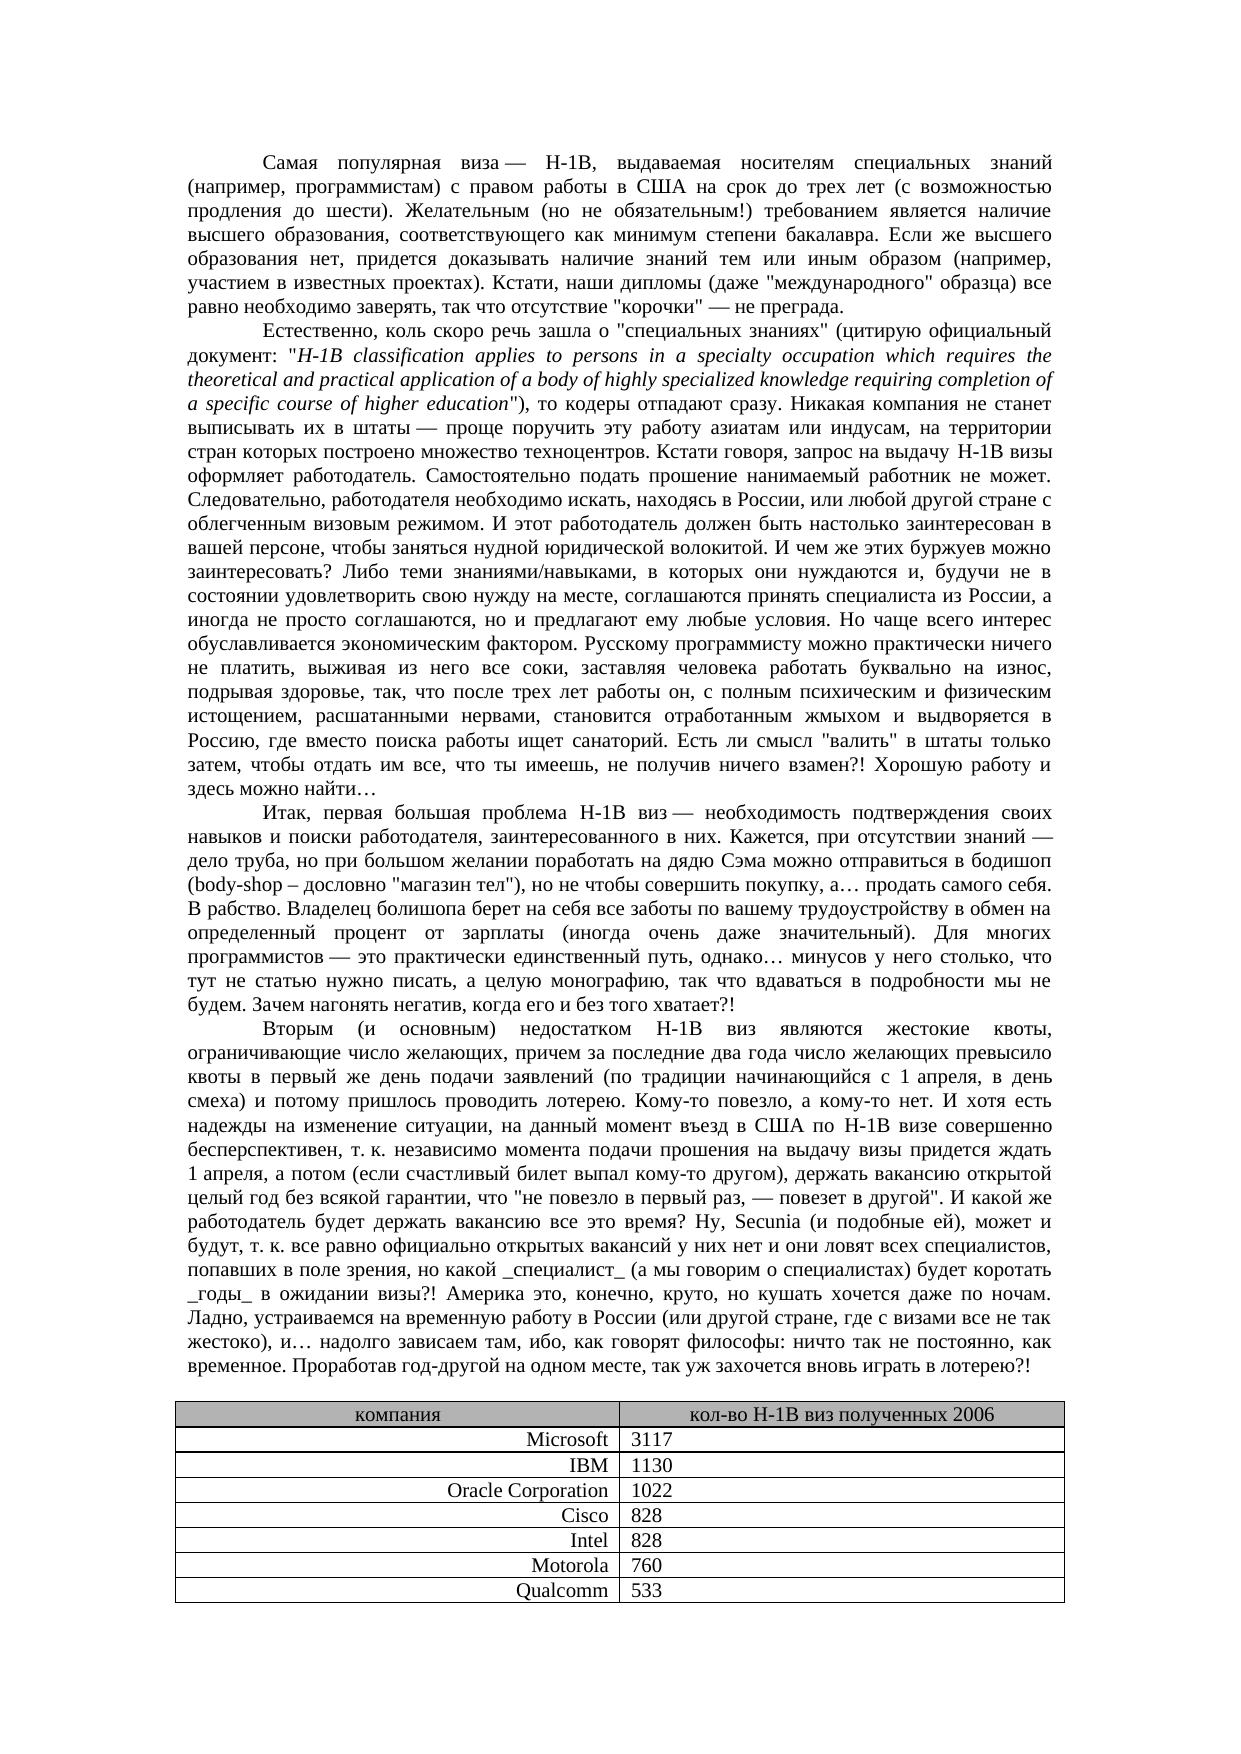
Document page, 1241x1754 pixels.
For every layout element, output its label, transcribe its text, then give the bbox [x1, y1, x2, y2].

table_cell Cisco [176, 1503, 619, 1527]
table_cell 1130 [620, 1453, 1064, 1477]
text Естественно, коль скоро речь зашла о "специальных знаниях" (цитирую официальный документ: "H-1B classification applies to persons in a specialty occupation which requires the theoretical and practical application of a body of highly specialized knowledge requiring completion of a specific course of higher education"), то кодеры отпадают сразу. Никакая компания не станет выписывать их в штаты — проще поручить эту работу азиатам или индусам, на территории стран которых построено множество техноцентров. Кстати говоря, запрос на выдачу H-1B визы оформляет работодатель. Самостоятельно подать прошение нанимаемый работник не может. Следовательно, работодателя необходимо искать, находясь в России, или любой другой стране с облегченным визовым режимом. И этот работодатель должен быть настолько заинтересован в вашей персоне, чтобы заняться нудной юридической волокитой. И чем же этих буржуев можно заинтересовать? Либо теми знаниями/навыками, в которых они нуждаются и, будучи не в состоянии удовлетворить свою нужду на месте, соглашаются принять специалиста из России, а иногда не просто соглашаются, но и предлагают ему любые условия. Но чаще всего интерес обуславливается экономическим фактором. Русскому программисту можно практически ничего не платить, выживая из него все соки, заставляя человека работать буквально на износ, подрывая здоровье, так, что после трех лет работы он, с полным психическим и физическим истощением, расшатанными нервами, становится отработанным жмыхом и выдворяется в Россию, где вместо поиска работы ищет санаторий. Есть ли смысл "валить" в штаты только затем, чтобы отдать им все, что ты имеешь, не получив ничего взамен?! Хорошую работу и здесь можно найти… [187, 318, 1053, 800]
table_cell 533 [620, 1578, 1064, 1602]
table_cell 828 [620, 1503, 1064, 1527]
table_cell Qualcomm [176, 1578, 619, 1602]
table_cell 760 [620, 1553, 1064, 1577]
table_cell 1022 [620, 1478, 1064, 1502]
table_header компания [176, 1402, 619, 1426]
table_header кол-во H-1B виз полученных 2006 [620, 1402, 1064, 1426]
text Самая популярная виза — H-1B, выдаваемая носителям специальных знаний (например, программистам) с правом работы в США на срок до трех лет (с возможностью продления до шести). Желательным (но не обязательным!) требованием является наличие высшего образования, соответствующего как минимум степени бакалавра. Если же высшего образования нет, придется доказывать наличие знаний тем или иным образом (например, участием в известных проектах). Кстати, наши дипломы (даже "международного" образца) все равно необходимо заверять, так что отсутствие "корочки" — не преграда. [187, 150, 1053, 318]
table_cell Microsoft [176, 1428, 619, 1451]
table_cell 3117 [620, 1428, 1064, 1451]
text Вторым (и основным) недостатком H-1B виз являются жестокие квоты, ограничивающие число желающих, причем за последние два года число желающих превысило квоты в первый же день подачи заявлений (по традиции начинающийся с 1 апреля, в день смеха) и потому пришлось проводить лотерею. Кому-то повезло, а кому-то нет. И хотя есть надежды на изменение ситуации, на данный момент въезд в США по H-1B визе совершенно бесперспективен, т. к. независимо момента подачи прошения на выдачу визы придется ждать 1 апреля, а потом (если счастливый билет выпал кому-то другом), держать вакансию открытой целый год без всякой гарантии, что "не повезло в первый раз, — повезет в другой". И какой же работодатель будет держать вакансию все это время? Ну, Secunia (и подобные ей), может и будут, т. к. все равно официально открытых вакансий у них нет и они ловят всех специалистов, попавших в поле зрения, но какой _специалист_ (а мы говорим о специалистах) будет коротать _годы_ в ожидании визы?! Америка это, конечно, круто, но кушать хочется даже по ночам. Ладно, устраиваемся на временную работу в России (или другой стране, где с визами все не так жестоко), и… надолго зависаем там, ибо, как говорят философы: ничто так не постоянно, как временное. Проработав год-другой на одном месте, так уж захочется вновь играть в лотерею?! [187, 1016, 1053, 1377]
text Итак, первая большая проблема H-1B виз — необходимость подтверждения своих навыков и поиски работодателя, заинтересованного в них. Кажется, при отсутствии знаний — дело труба, но при большом желании поработать на дядю Сэма можно отправиться в бодишоп (body-shop – дословно "магазин тел"), но не чтобы совершить покупку, а… продать самого себя. В рабство. Владелец болишопа берет на себя все заботы по вашему трудоустройству в обмен на определенный процент от зарплаты (иногда очень даже значительный). Для многих программистов — это практически единственный путь, однако… минусов у него столько, что тут не статью нужно писать, а целую монографию, так что вдаваться в подробности мы не будем. Зачем нагонять негатив, когда его и без того хватает?! [187, 800, 1053, 1016]
table_cell Motorola [176, 1553, 619, 1577]
table_cell Intel [176, 1528, 619, 1552]
table_cell IBM [176, 1453, 619, 1477]
table_cell Oracle Corporation [176, 1478, 619, 1502]
table_cell 828 [620, 1528, 1064, 1552]
